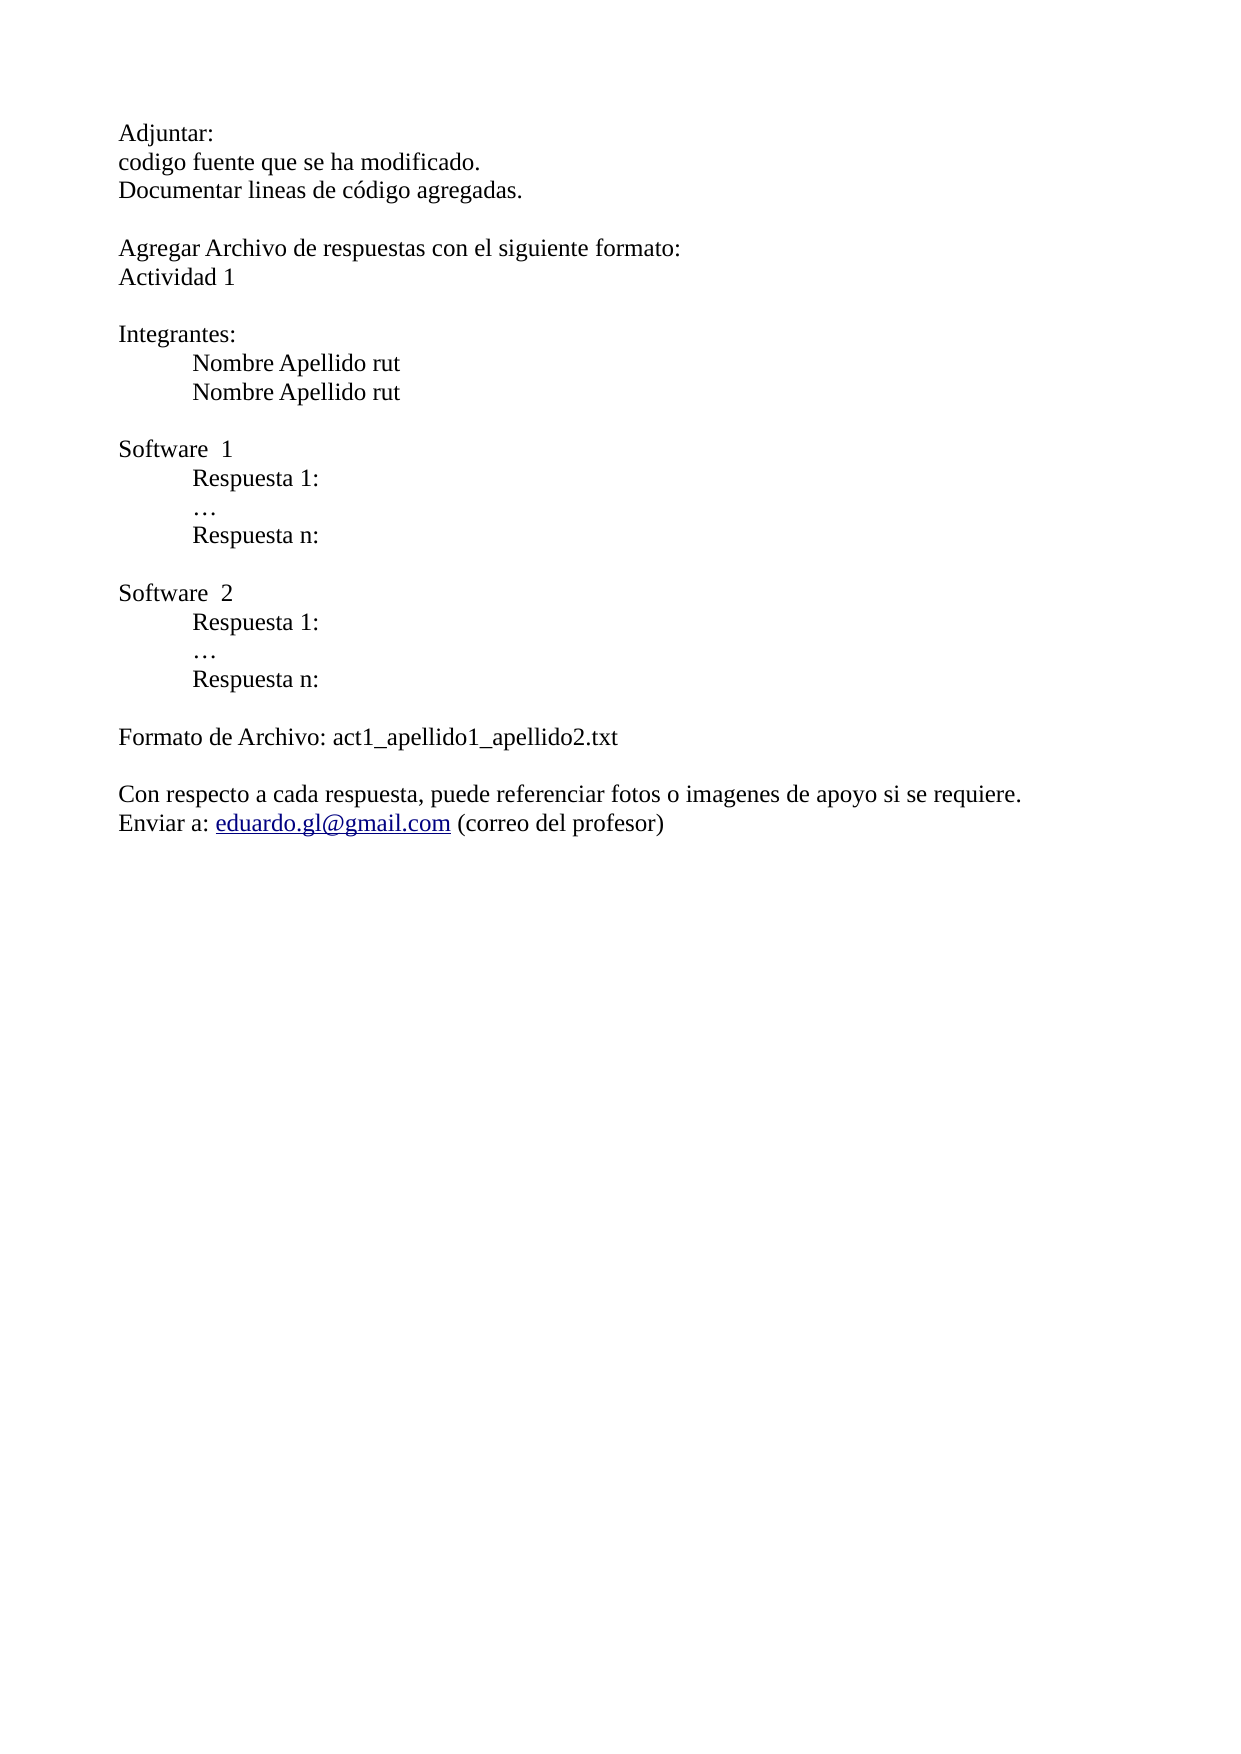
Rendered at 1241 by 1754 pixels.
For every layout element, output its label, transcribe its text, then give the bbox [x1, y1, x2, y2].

text Respuesta 1: [118, 607, 1122, 636]
text codigo fuente que se ha modificado. [118, 147, 1122, 176]
text Con respecto a cada respuesta, puede referenciar fotos o imagenes de apoyo si se requiere. [118, 779, 1122, 808]
text Nombre Apellido rut [118, 348, 1122, 377]
text … [118, 636, 1122, 664]
text Formato de Archivo: act1_apellido1_apellido2.txt [118, 722, 1122, 751]
text Agregar Archivo de respuestas con el siguiente formato: [118, 233, 1122, 262]
text Actividad 1 [118, 262, 1122, 291]
text … [118, 492, 1122, 521]
text Enviar a: eduardo.gl@gmail.com (correo del profesor) [118, 808, 1122, 837]
text Respuesta n: [118, 664, 1122, 693]
text Respuesta 1: [118, 463, 1122, 492]
text Respuesta n: [118, 521, 1122, 549]
text Nombre Apellido rut [118, 377, 1122, 406]
text Adjuntar: [118, 118, 1122, 147]
text Software 1 [118, 434, 1122, 463]
text Software 2 [118, 578, 1122, 607]
text Documentar lineas de código agregadas. [118, 176, 1122, 204]
text Integrantes: [118, 319, 1122, 348]
